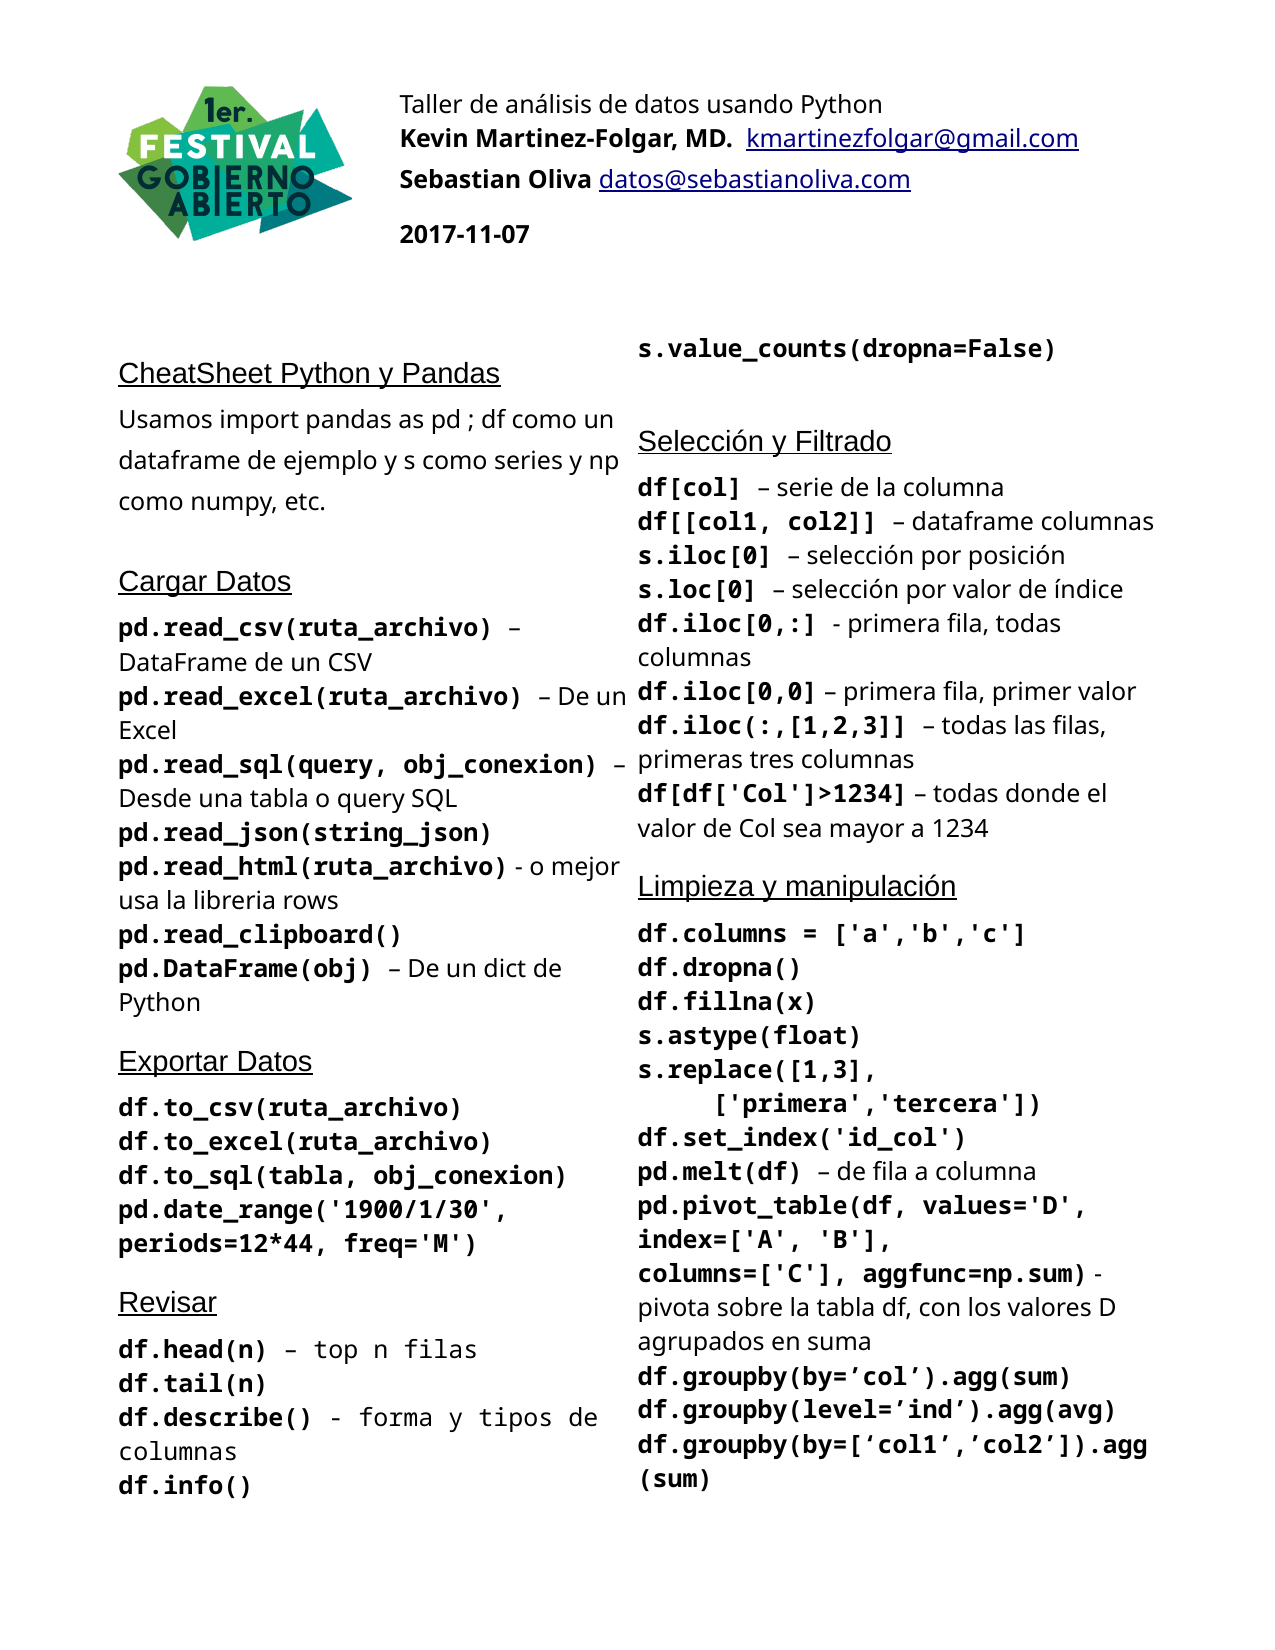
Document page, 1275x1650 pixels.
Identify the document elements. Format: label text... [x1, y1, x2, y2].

text pd.pivot_table(df, values='D', index=['A', 'B'], columns=['C'], aggfunc=np.sum) - [637, 1188, 1157, 1290]
subtitle Exportar Datos [118, 1044, 637, 1077]
text df.to_csv(ruta_archivo) df.to_excel(ruta_archivo) df.to_sql(tabla, obj_conexion) [118, 1090, 637, 1192]
text s.value_counts(dropna=False) [637, 331, 1157, 365]
text pivota sobre la tabla df, con los valores D agrupados en suma [637, 1290, 1157, 1358]
text pd.read_csv(ruta_archivo) – DataFrame de un CSV [118, 610, 637, 678]
text df.head(n) – top n filas [118, 1331, 637, 1365]
text pd.date_range('1900/1/30', periods=12*44, freq='M') [118, 1192, 637, 1260]
subtitle CheatSheet Python y Pandas [118, 356, 637, 389]
text df.iloc(:,[1,2,3]] – todas las filas, primeras tres columnas [637, 708, 1157, 776]
text df.dropna() [637, 949, 1157, 983]
text df.fillna(x) [637, 983, 1157, 1017]
subtitle Cargar Datos [118, 564, 637, 598]
text s.iloc[0] – selección por posición [637, 538, 1157, 572]
text df.info() [118, 1467, 637, 1502]
text df.groupby(by=’col’).agg(sum) [637, 1358, 1157, 1392]
text df[df['Col']>1234] – todas donde el valor de Col sea mayor a 1234 [637, 776, 1157, 844]
text pd.read_sql(query, obj_conexion) – Desde una tabla o query SQL [118, 746, 637, 814]
text pd.read_html(ruta_archivo) - o mejor usa la libreria rows [118, 848, 637, 917]
text df.groupby(by=[‘col1’,’col2’]).agg(sum) [637, 1426, 1157, 1494]
text df.tail(n) [118, 1365, 637, 1399]
text pd.DataFrame(obj) – De un dict de Python [118, 951, 637, 1019]
text s.loc[0] – selección por valor de índice [637, 572, 1157, 606]
text pd.read_clipboard() [118, 917, 637, 951]
text s.astype(float) [637, 1017, 1157, 1052]
subtitle Selección y Filtrado [637, 390, 1157, 457]
text df.iloc[0,:] - primera fila, todas columnas [637, 606, 1157, 674]
picture [118, 86, 353, 241]
text df.groupby(level=’ind’).agg(avg) [637, 1392, 1157, 1426]
text df[[col1, col2]] – dataframe columnas [637, 504, 1157, 538]
text df.iloc[0,0] – primera fila, primer valor [637, 674, 1157, 708]
text pd.melt(df) – de fila a columna [637, 1154, 1157, 1188]
text pd.read_excel(ruta_archivo) – De un Excel [118, 678, 637, 746]
text Usamos import pandas as pd ; df como un dataframe de ejemplo y s como series y np como numpy, etc. [118, 402, 637, 518]
text df.describe() - forma y tipos de columnas [118, 1399, 637, 1467]
text s.replace([1,3], ['primera','tercera']) [637, 1052, 1157, 1120]
text df[col] – serie de la columna [637, 469, 1157, 504]
text df.columns = ['a','b','c'] [637, 915, 1157, 949]
subtitle Revisar [118, 1285, 637, 1319]
subtitle Limpieza y manipulación [637, 869, 1157, 903]
text pd.read_json(string_json) [118, 814, 637, 848]
text df.set_index('id_col') [637, 1120, 1157, 1154]
